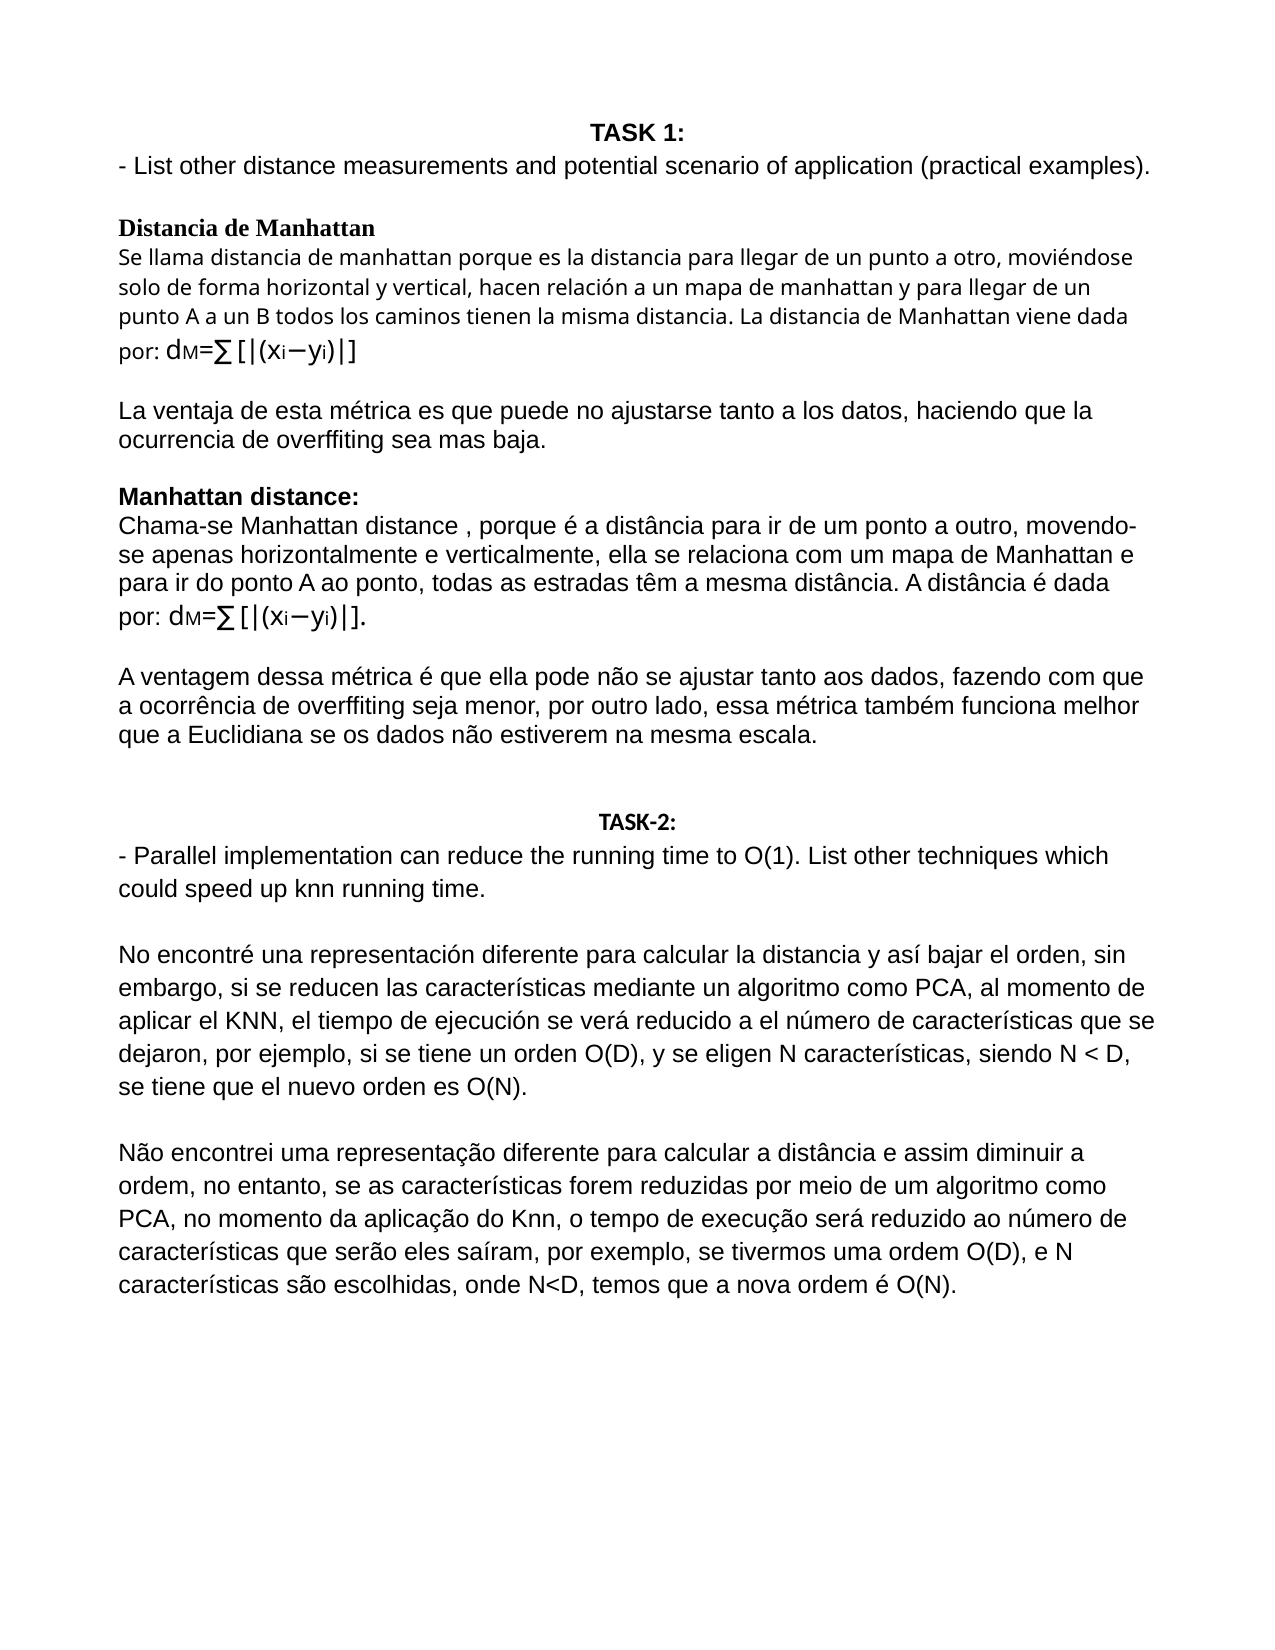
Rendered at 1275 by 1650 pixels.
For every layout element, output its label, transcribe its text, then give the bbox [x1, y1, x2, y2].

text Chama-se Manhattan distance , porque é a distância para ir de um ponto a outro, movendo-se apenas horizontalmente e verticalmente, ella se relaciona com um mapa de Manhattan e para ir do ponto A ao ponto, todas as estradas têm a mesma distância. A distância é dada por: dM=∑ [∣(xi−yi)∣]. [118, 511, 1157, 633]
text No encontré una representación diferente para calcular la distancia y así bajar el orden, sin embargo, si se reducen las características mediante un algoritmo como PCA, al momento de aplicar el KNN, el tiempo de ejecución se verá reducido a el número de características que se dejaron, por ejemplo, si se tiene un orden O(D), y se eligen N características, siendo N < D, se tiene que el nuevo orden es O(N). [118, 940, 1157, 1101]
text Manhattan distance: [118, 482, 1157, 511]
text Distancia de Manhattan [118, 213, 1157, 242]
text Se llama distancia de manhattan porque es la distancia para llegar de un punto a otro, moviéndose solo de forma horizontal y vertical, hacen relación a un mapa de manhattan y para llegar de un punto A a un B todos los caminos tienen la misma distancia. La distancia de Manhattan viene dada por: dM=∑ [∣(xi−yi)∣] [118, 242, 1157, 367]
text La ventaja de esta métrica es que puede no ajustarse tanto a los datos, haciendo que la ocurrencia de overffiting sea mas baja. [118, 396, 1157, 453]
text Não encontrei uma representação diferente para calcular a distância e assim diminuir a ordem, no entanto, se as características forem reduzidas por meio de um algoritmo como PCA, no momento da aplicação do Knn, o tempo de execução será reduzido ao número de características que serão eles saíram, por exemplo, se tivermos uma ordem O(D), e N características são escolhidas, onde N<D, temos que a nova ordem é O(N). [118, 1138, 1157, 1299]
text A ventagem dessa métrica é que ella pode não se ajustar tanto aos dados, fazendo com que a ocorrência de overffiting seja menor, por outro lado, essa métrica também funciona melhor que a Euclidiana se os dados não estiverem na mesma escala. [118, 662, 1157, 748]
text - Parallel implementation can reduce the running time to O(1). List other techniques which could speed up knn running time. [118, 841, 1157, 903]
text - List other distance measurements and potential scenario of application (practical examples). [118, 151, 1157, 180]
text TASK 1: [118, 118, 1157, 147]
text TASK-2: [118, 806, 1157, 836]
